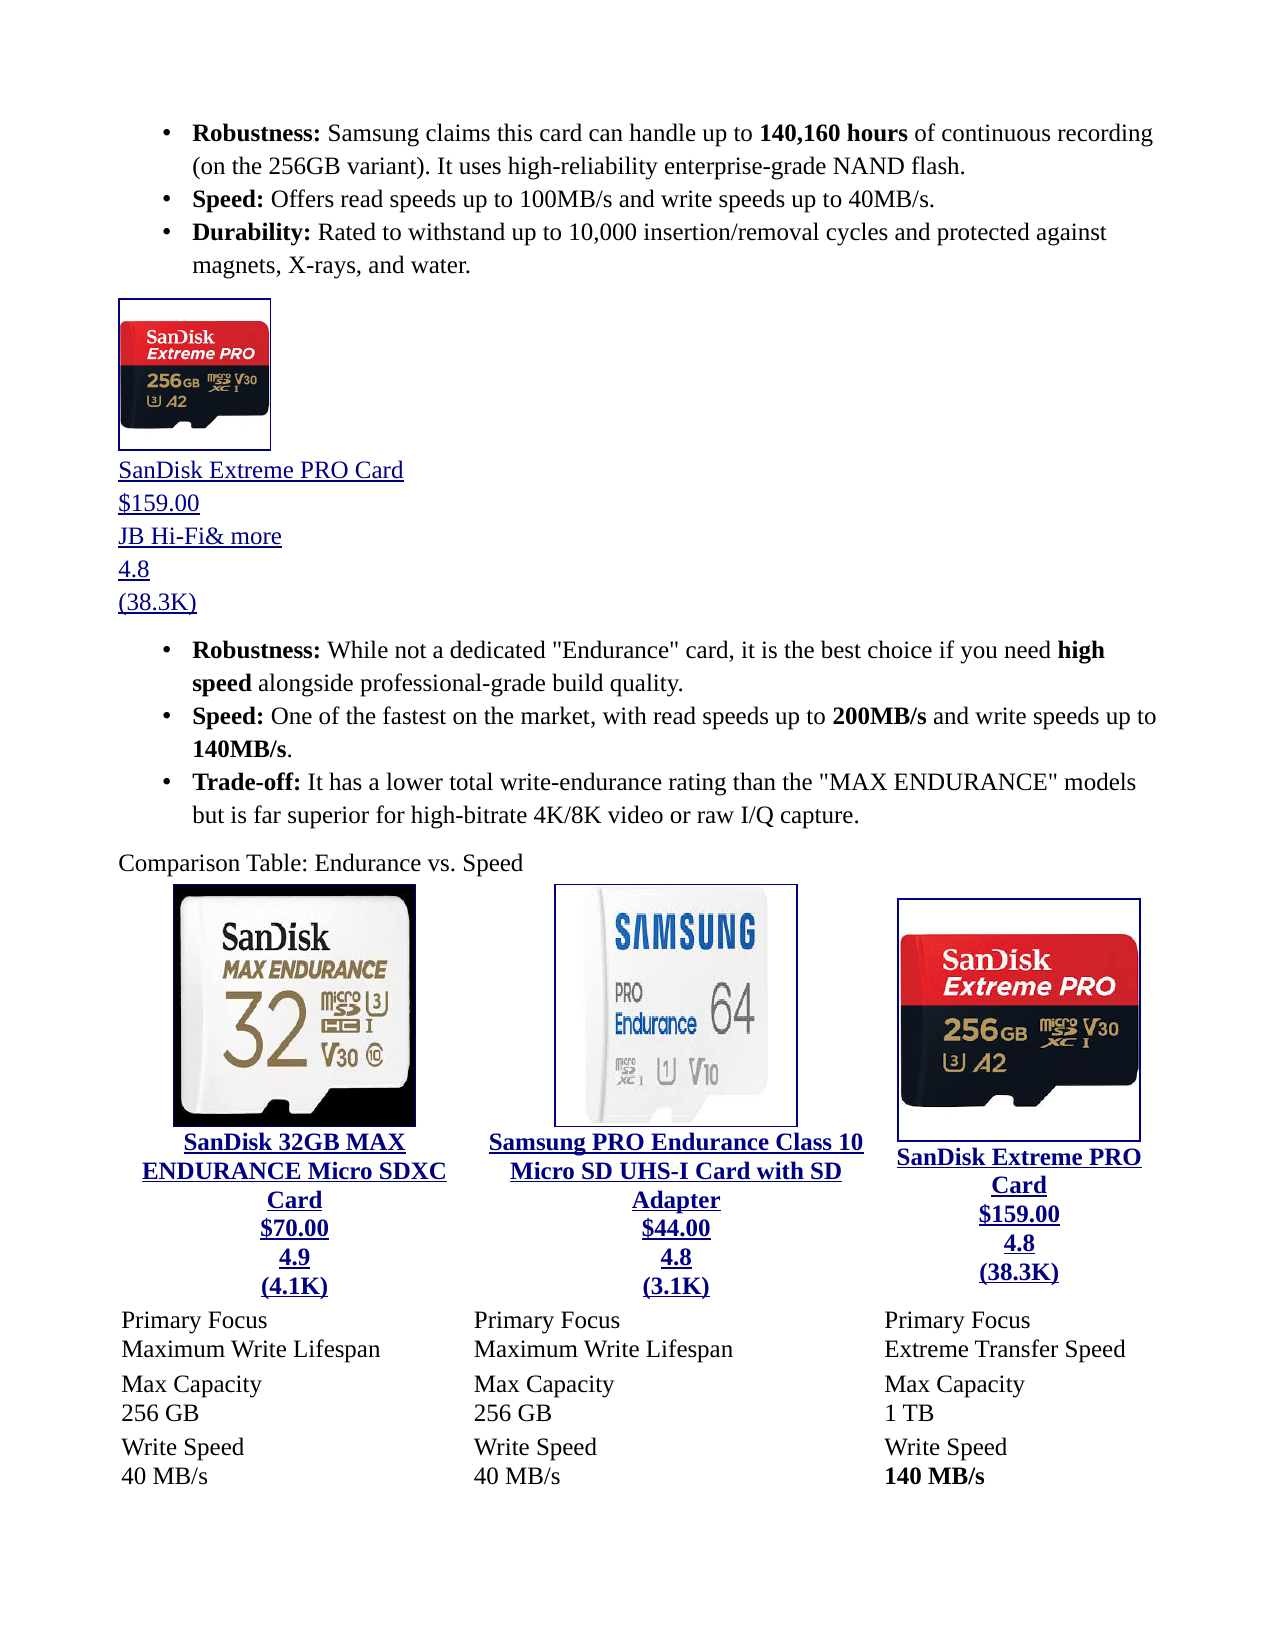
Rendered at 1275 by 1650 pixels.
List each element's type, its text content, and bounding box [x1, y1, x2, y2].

picture [556, 885, 796, 1126]
table_header Samsung PRO Endurance Class 10 Micro SD UHS-I Card with SD Adapter $44.00 4.8 (3.1K) [471, 881, 881, 1303]
list Trade-off: It has a lower total write-endurance rating than the "MAX ENDURANCE" models but is far superior for high-bitrate 4K/8K video or raw I/Q capture. [162, 767, 1157, 829]
table_cell Max Capacity 256 GB [118, 1366, 471, 1429]
table_header SanDisk 32GB MAX ENDURANCE Micro SDXC Card $70.00 4.9 (4.1K) [118, 881, 471, 1303]
list Durability: Rated to withstand up to 10,000 insertion/removal cycles and protected against magnets, X-rays, and water. [162, 217, 1157, 279]
table_cell Primary Focus Maximum Write Lifespan [471, 1303, 881, 1366]
text 4.8 [118, 554, 1157, 583]
table_cell Max Capacity 1 TB [881, 1366, 1157, 1429]
picture [120, 300, 270, 449]
list Speed: Offers read speeds up to 100MB/s and write speeds up to 40MB/s. [162, 184, 1157, 213]
list Robustness: While not a dedicated "Endurance" card, it is the best choice if you need high speed alongside professional-grade build quality. [162, 635, 1157, 697]
text Comparison Table: Endurance vs. Speed [118, 848, 1157, 876]
table_cell Write Speed 140 MB/s [881, 1429, 1157, 1493]
table_cell Primary Focus Extreme Transfer Speed [881, 1303, 1157, 1366]
picture [174, 885, 415, 1126]
table_header SanDisk Extreme PRO Card $159.00 4.8 (38.3K) [881, 881, 1157, 1303]
table_cell Write Speed 40 MB/s [471, 1429, 881, 1493]
text (38.3K) [118, 587, 1157, 616]
text $159.00 [118, 488, 1157, 517]
text SanDisk Extreme PRO Card [118, 455, 1157, 484]
table_cell Primary Focus Maximum Write Lifespan [118, 1303, 471, 1366]
text JB Hi-Fi& more [118, 521, 1157, 550]
table_cell Write Speed 40 MB/s [118, 1429, 471, 1493]
list Robustness: Samsung claims this card can handle up to 140,160 hours of continuous recording (on the 256GB variant). It uses high-reliability enterprise-grade NAND flash. [162, 118, 1157, 180]
table_cell Max Capacity 256 GB [471, 1366, 881, 1429]
list Speed: One of the fastest on the market, with read speeds up to 200MB/s and write speeds up to 140MB/s. [162, 701, 1157, 763]
picture [899, 900, 1139, 1140]
